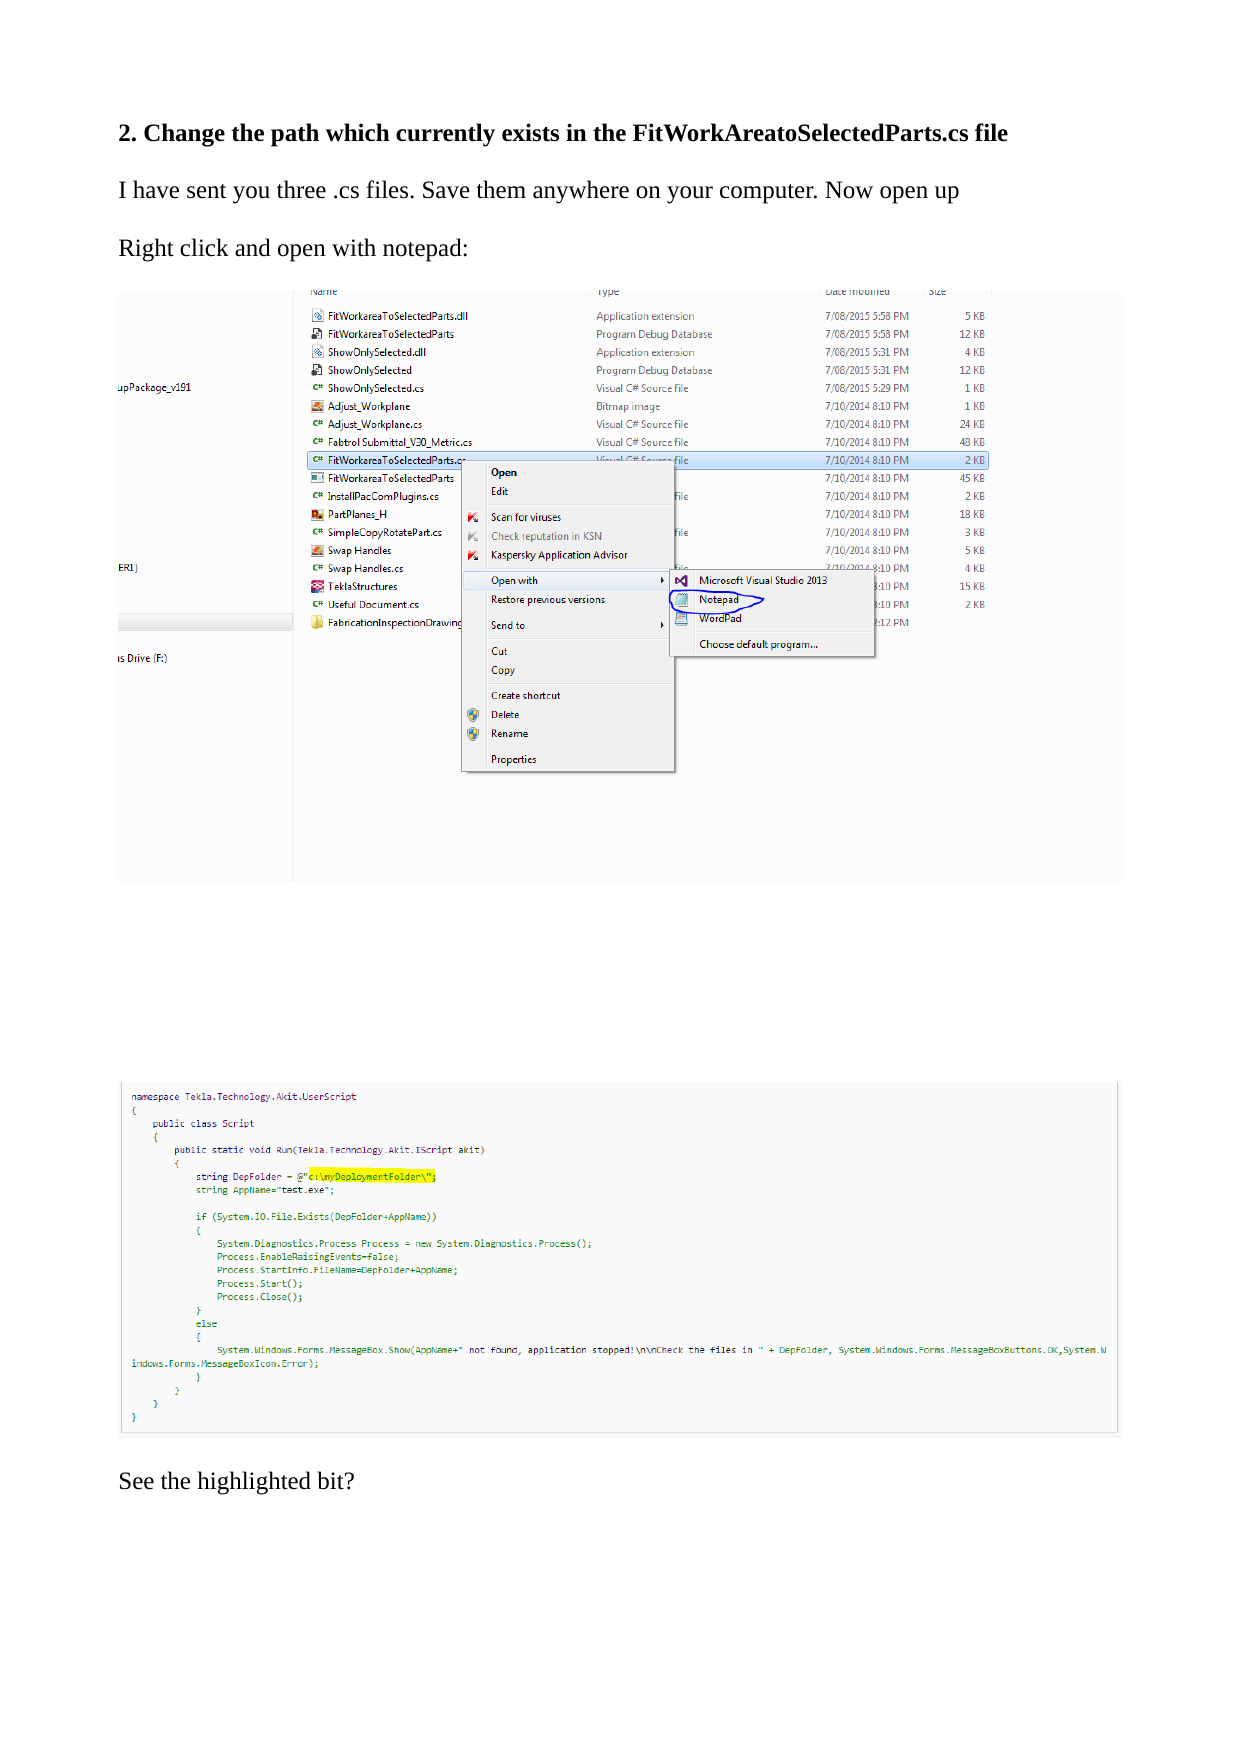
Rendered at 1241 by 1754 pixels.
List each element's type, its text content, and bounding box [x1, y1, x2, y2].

text See the highlighted bit? [118, 1466, 1122, 1495]
text Right click and open with notepad: [118, 233, 1122, 262]
picture [118, 290, 1123, 882]
text 2. Change the path which currently exists in the FitWorkAreatoSelectedParts.cs file [118, 118, 1122, 147]
picture [118, 1082, 1123, 1438]
text I have sent you three .cs files. Save them anywhere on your computer. Now open up [118, 176, 1122, 204]
